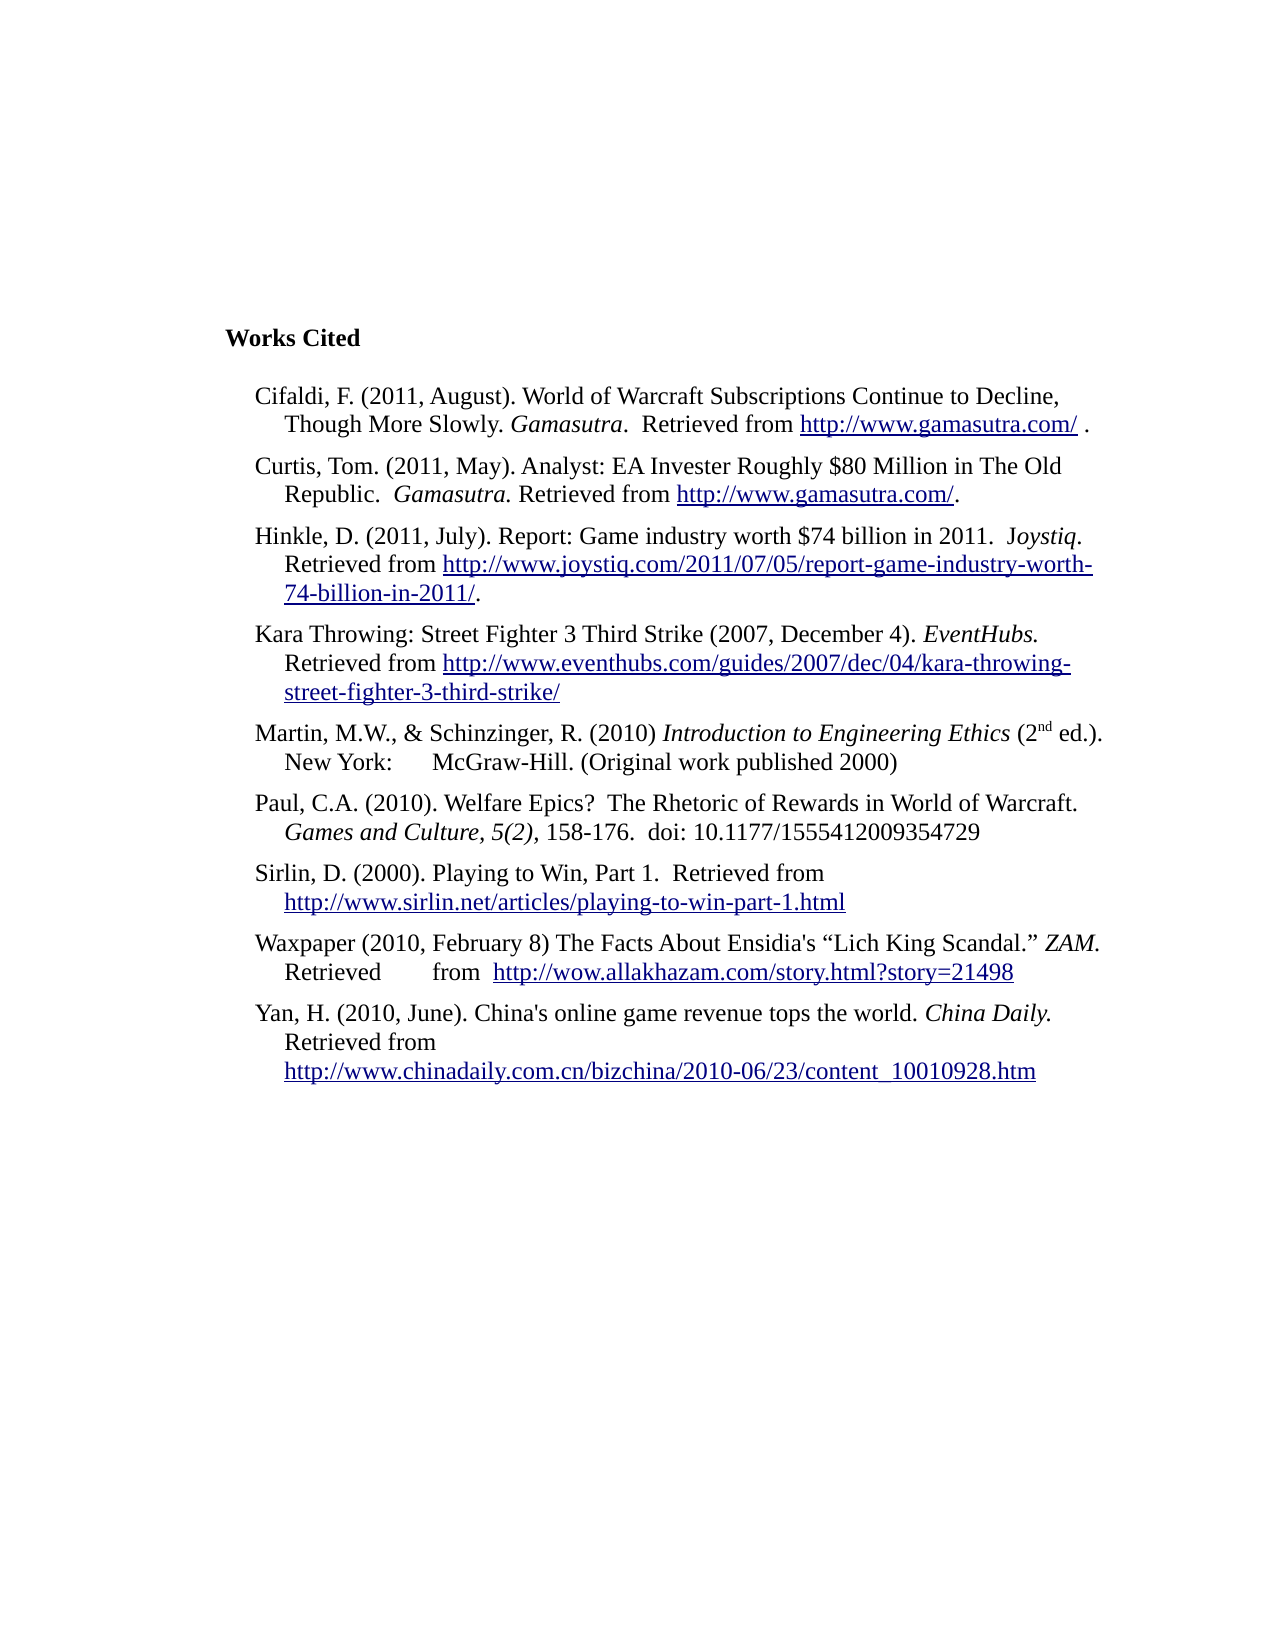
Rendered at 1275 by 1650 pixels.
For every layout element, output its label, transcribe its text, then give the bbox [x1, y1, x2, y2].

text Hinkle, D. (2011, July). Report: Game industry worth $74 billion in 2011. Joystiq. Retrieved from http://www.joystiq.com/2011/07/05/report-game-industry-worth-74-billion-in-2011/. [254, 521, 1125, 607]
text Waxpaper (2010, February 8) The Facts About Ensidia's “Lich King Scandal.” ZAM. Retrieved from http://wow.allakhazam.com/story.html?story=21498 [254, 928, 1125, 986]
text Martin, M.W., & Schinzinger, R. (2010) Introduction to Engineering Ethics (2nd ed.). New York: McGraw-Hill. (Original work published 2000) [254, 718, 1125, 776]
text Works Cited [225, 323, 1125, 352]
text Yan, H. (2010, June). China's online game revenue tops the world. China Daily. Retrieved from http://www.chinadaily.com.cn/bizchina/2010-06/23/content_10010928.htm [254, 998, 1125, 1084]
text Kara Throwing: Street Fighter 3 Third Strike (2007, December 4). EventHubs. Retrieved from http://www.eventhubs.com/guides/2007/dec/04/kara-throwing-street-fighter-3-third-strike/ [254, 619, 1125, 706]
text Paul, C.A. (2010). Welfare Epics? The Rhetoric of Rewards in World of Warcraft. Games and Culture, 5(2), 158-176. doi: 10.1177/1555412009354729 [254, 788, 1125, 846]
text Curtis, Tom. (2011, May). Analyst: EA Invester Roughly $80 Million in The Old Republic. Gamasutra. Retrieved from http://www.gamasutra.com/. [254, 451, 1125, 508]
text Cifaldi, F. (2011, August). World of Warcraft Subscriptions Continue to Decline, Though More Slowly. Gamasutra. Retrieved from http://www.gamasutra.com/ . [254, 381, 1125, 438]
text Sirlin, D. (2000). Playing to Win, Part 1. Retrieved from http://www.sirlin.net/articles/playing-to-win-part-1.html [254, 858, 1125, 916]
